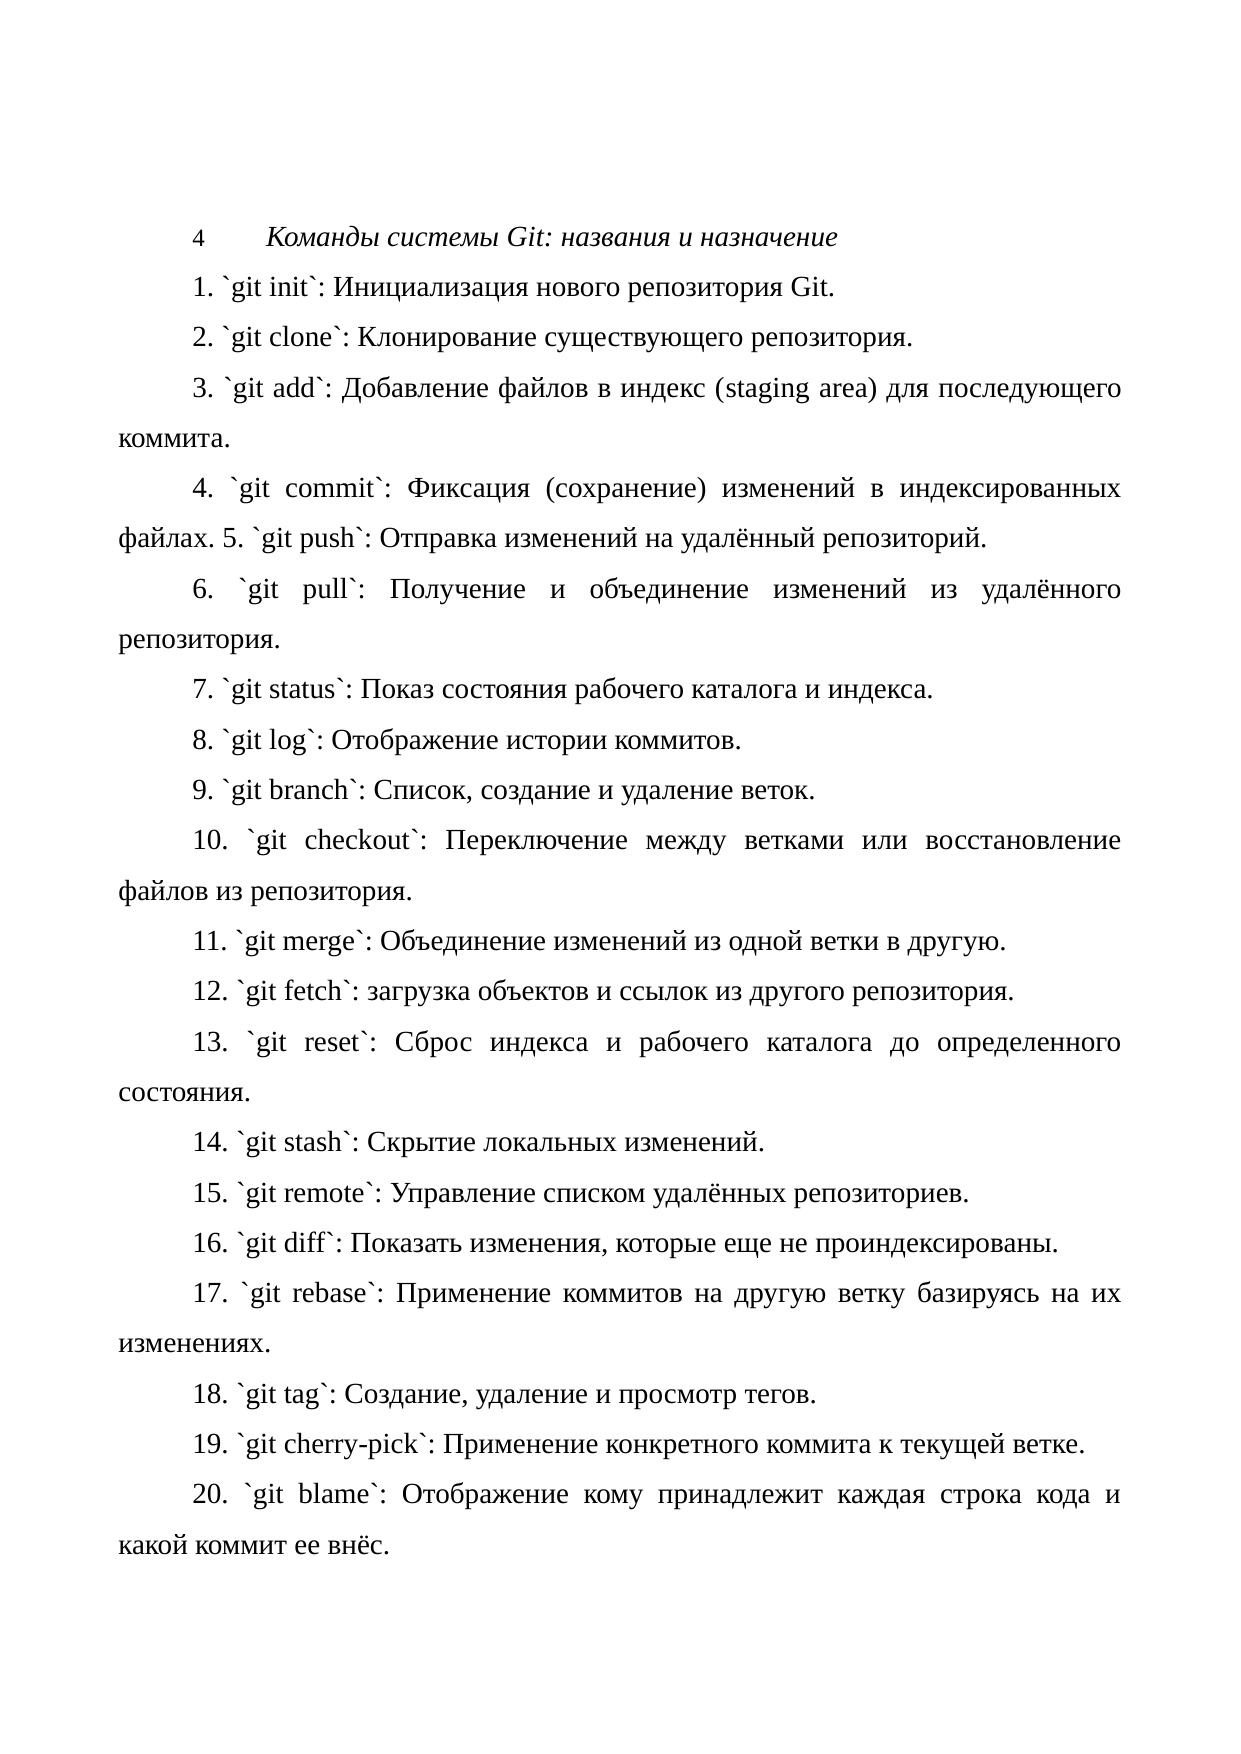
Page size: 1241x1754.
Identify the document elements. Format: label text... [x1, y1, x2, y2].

list 14. `git stash`: Скрытие локальных изменений. [118, 1124, 1122, 1158]
list 7. `git status`: Показ состояния рабочего каталога и индекса. [118, 672, 1122, 705]
list 6. `git pull`: Получение и объединение изменений из удалённого репозитория. [118, 571, 1122, 655]
list 18. `git tag`: Создание, удаление и просмотр тегов. [118, 1376, 1122, 1409]
list 16. `git diff`: Показать изменения, которые еще не проиндексированы. [118, 1225, 1122, 1258]
list 9. `git branch`: Список, создание и удаление веток. [118, 772, 1122, 806]
list 12. `git fetch`: загрузка объектов и ссылок из другого репозитория. [118, 973, 1122, 1007]
list 10. `git checkout`: Переключение между ветками или восстановление файлов из репозитория. [118, 822, 1122, 906]
list 4. `git commit`: Фиксация (сохранение) изменений в индексированных файлах. 5. `git push`: Отправка изменений на удалённый репозиторий. [118, 470, 1122, 554]
list 17. `git rebase`: Применение коммитов на другую ветку базируясь на их изменениях. [118, 1275, 1122, 1359]
list 1. `git init`: Инициализация нового репозитория Git. [118, 269, 1122, 303]
list 3. `git add`: Добавление файлов в индекс (staging area) для последующего коммита. [118, 370, 1122, 453]
list 19. `git cherry-pick`: Применение конкретного коммита к текущей ветке. [118, 1426, 1122, 1460]
list 13. `git reset`: Сброс индекса и рабочего каталога до определенного состояния. [118, 1024, 1122, 1108]
list 2. `git clone`: Клонирование существующего репозитория. [118, 319, 1122, 353]
list 20. `git blame`: Отображение кому принадлежит каждая строка кода и какой коммит ее внёс. [118, 1477, 1122, 1560]
list 11. `git merge`: Объединение изменений из одной ветки в другую. [118, 923, 1122, 957]
list 8. `git log`: Отображение истории коммитов. [118, 722, 1122, 755]
list Команды системы Git: названия и назначение [118, 219, 1122, 252]
list 15. `git remote`: Управление списком удалённых репозиториев. [118, 1175, 1122, 1208]
